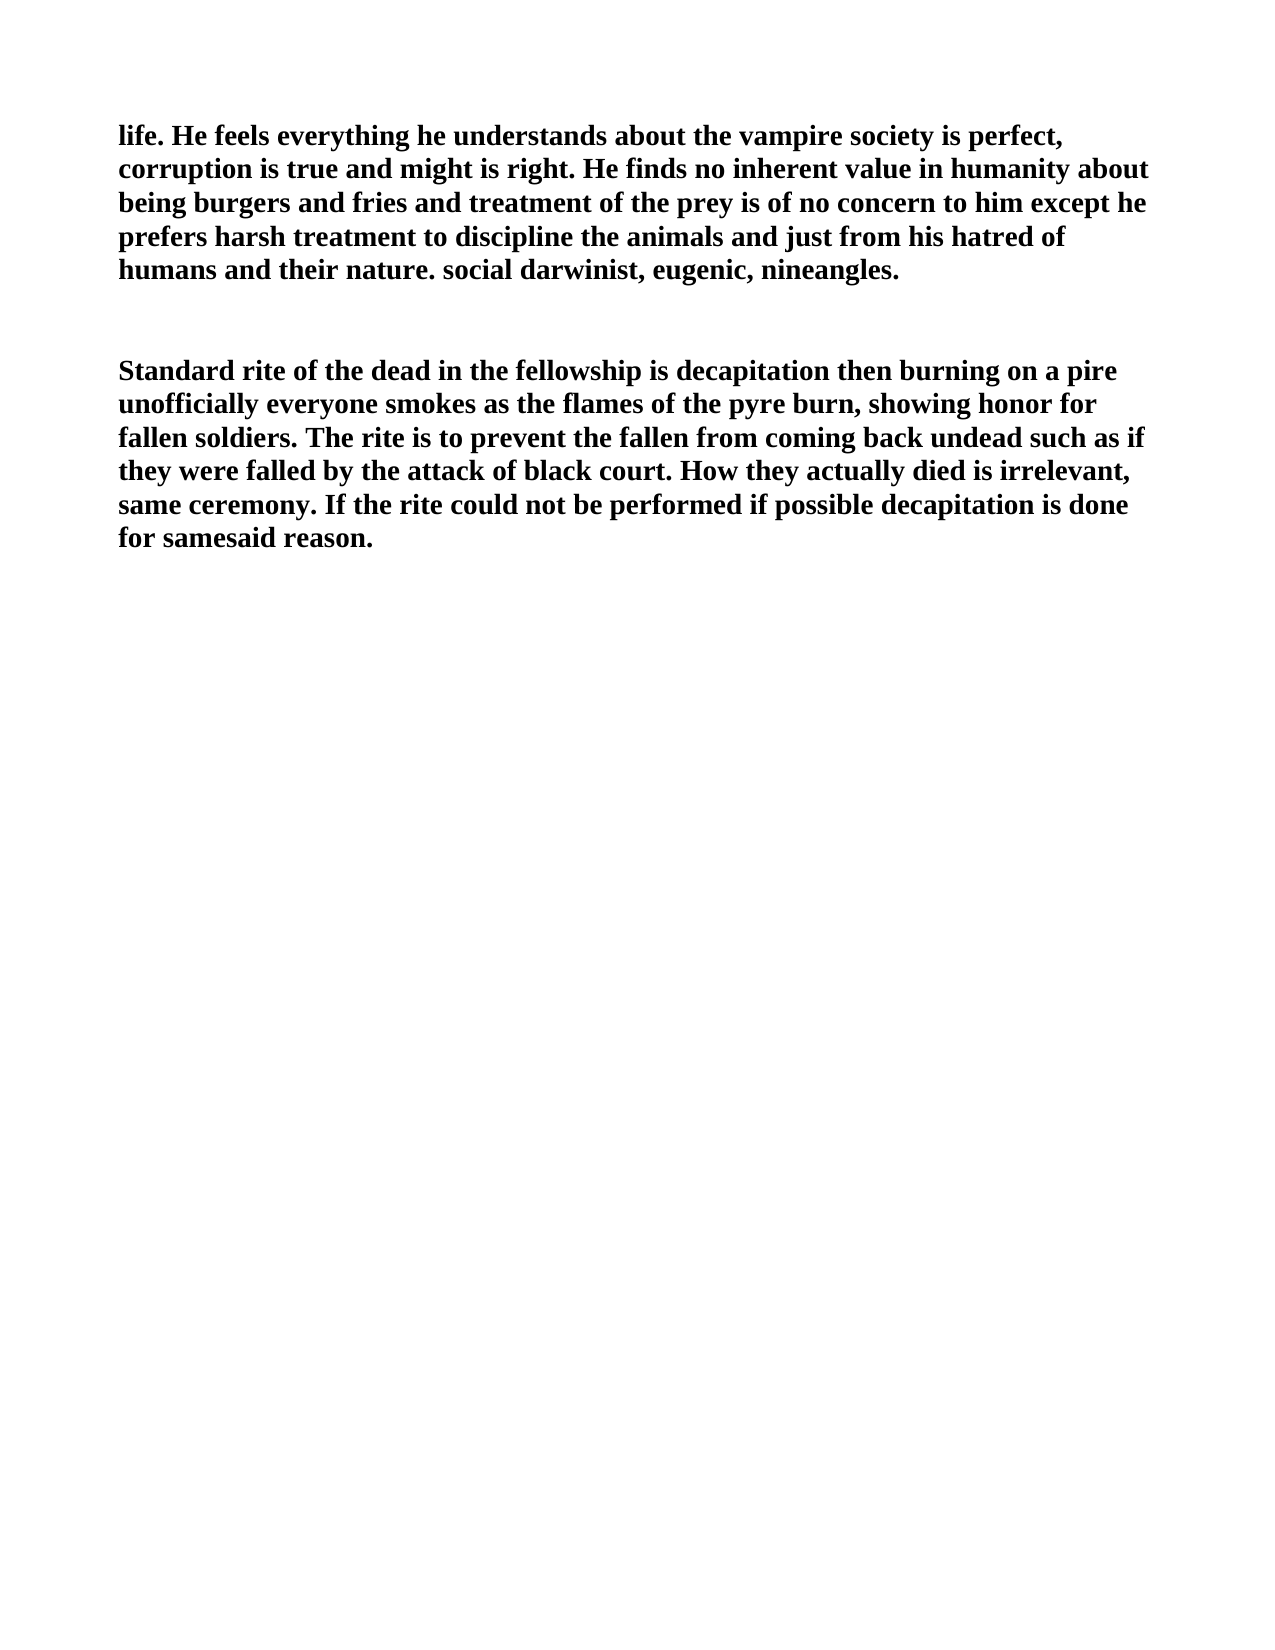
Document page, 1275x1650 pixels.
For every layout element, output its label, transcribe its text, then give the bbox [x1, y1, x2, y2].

text fallen soldiers. The rite is to prevent the fallen from coming back undead such as if they were falled by the attack of black court. How they actually died is irrelevant, same ceremony. If the rite could not be performed if possible decapitation is done for samesaid reason. [118, 420, 1157, 554]
text Standard rite of the dead in the fellowship is decapitation then burning on a pire [118, 353, 1157, 386]
text life. He feels everything he understands about the vampire society is perfect, corruption is true and might is right. He finds no inherent value in humanity about being burgers and fries and treatment of the prey is of no concern to him except he prefers harsh treatment to discipline the animals and just from his hatred of humans and their nature. social darwinist, eugenic, nineangles. [118, 118, 1157, 286]
text unofficially everyone smokes as the flames of the pyre burn, showing honor for [118, 386, 1157, 420]
